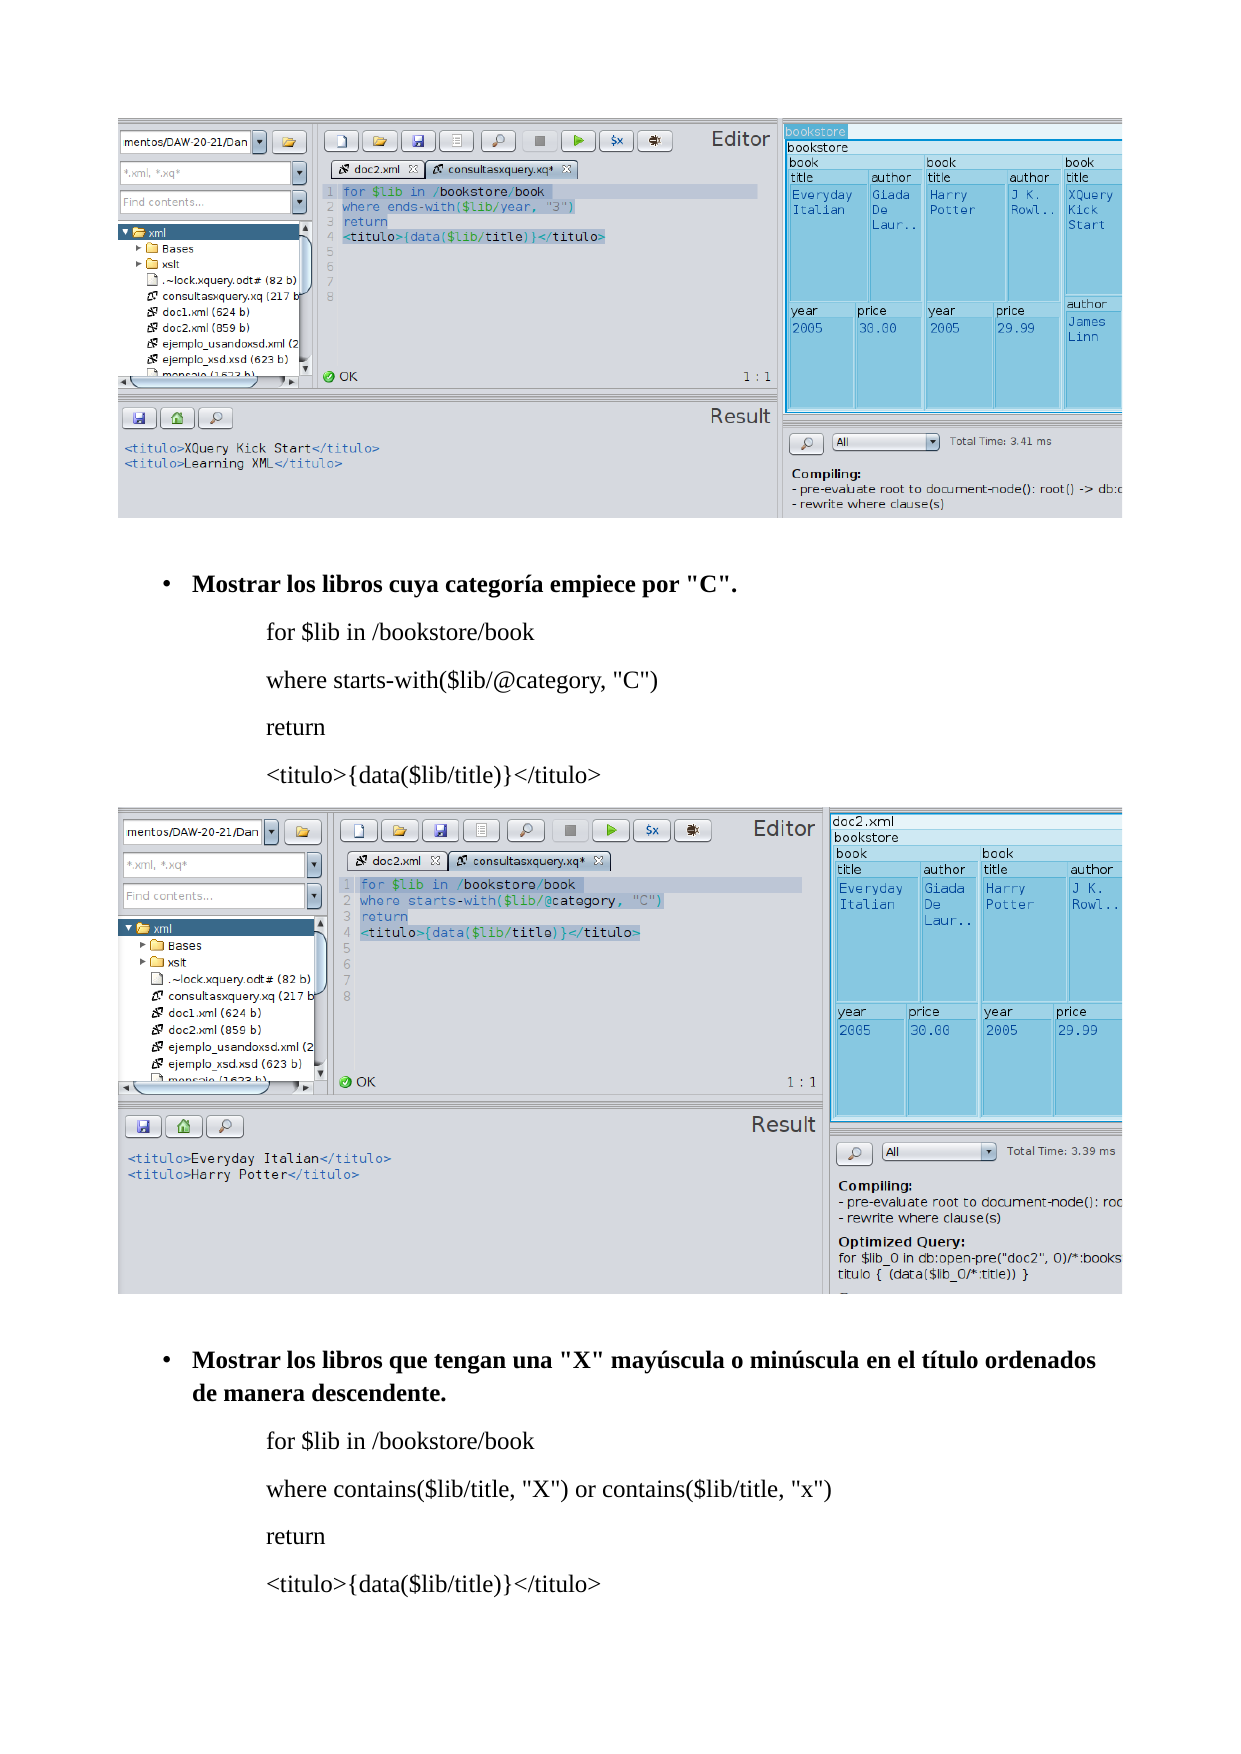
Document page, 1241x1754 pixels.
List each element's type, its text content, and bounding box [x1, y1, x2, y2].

picture [832, 815, 1123, 1120]
picture [788, 142, 1123, 411]
text return [118, 712, 1122, 741]
text <titulo>{data($lib/title)}</titulo> [118, 760, 1122, 789]
picture [118, 118, 1123, 518]
text where contains($lib/title, "X") or contains($lib/title, "x") [118, 1474, 1122, 1502]
picture [118, 807, 1123, 1294]
list Mostrar los libros que tengan una "X" mayúscula o minúscula en el título ordenados de manera descendente. [162, 1345, 1122, 1407]
text where starts-with($lib/@category, "C") [118, 665, 1122, 693]
text <titulo>{data($lib/title)}</titulo> [118, 1569, 1122, 1598]
text for $lib in /bookstore/book [118, 617, 1122, 646]
text for $lib in /bookstore/book [118, 1426, 1122, 1455]
text return [118, 1521, 1122, 1550]
list Mostrar los libros cuya categoría empiece por "C". [162, 569, 1122, 598]
